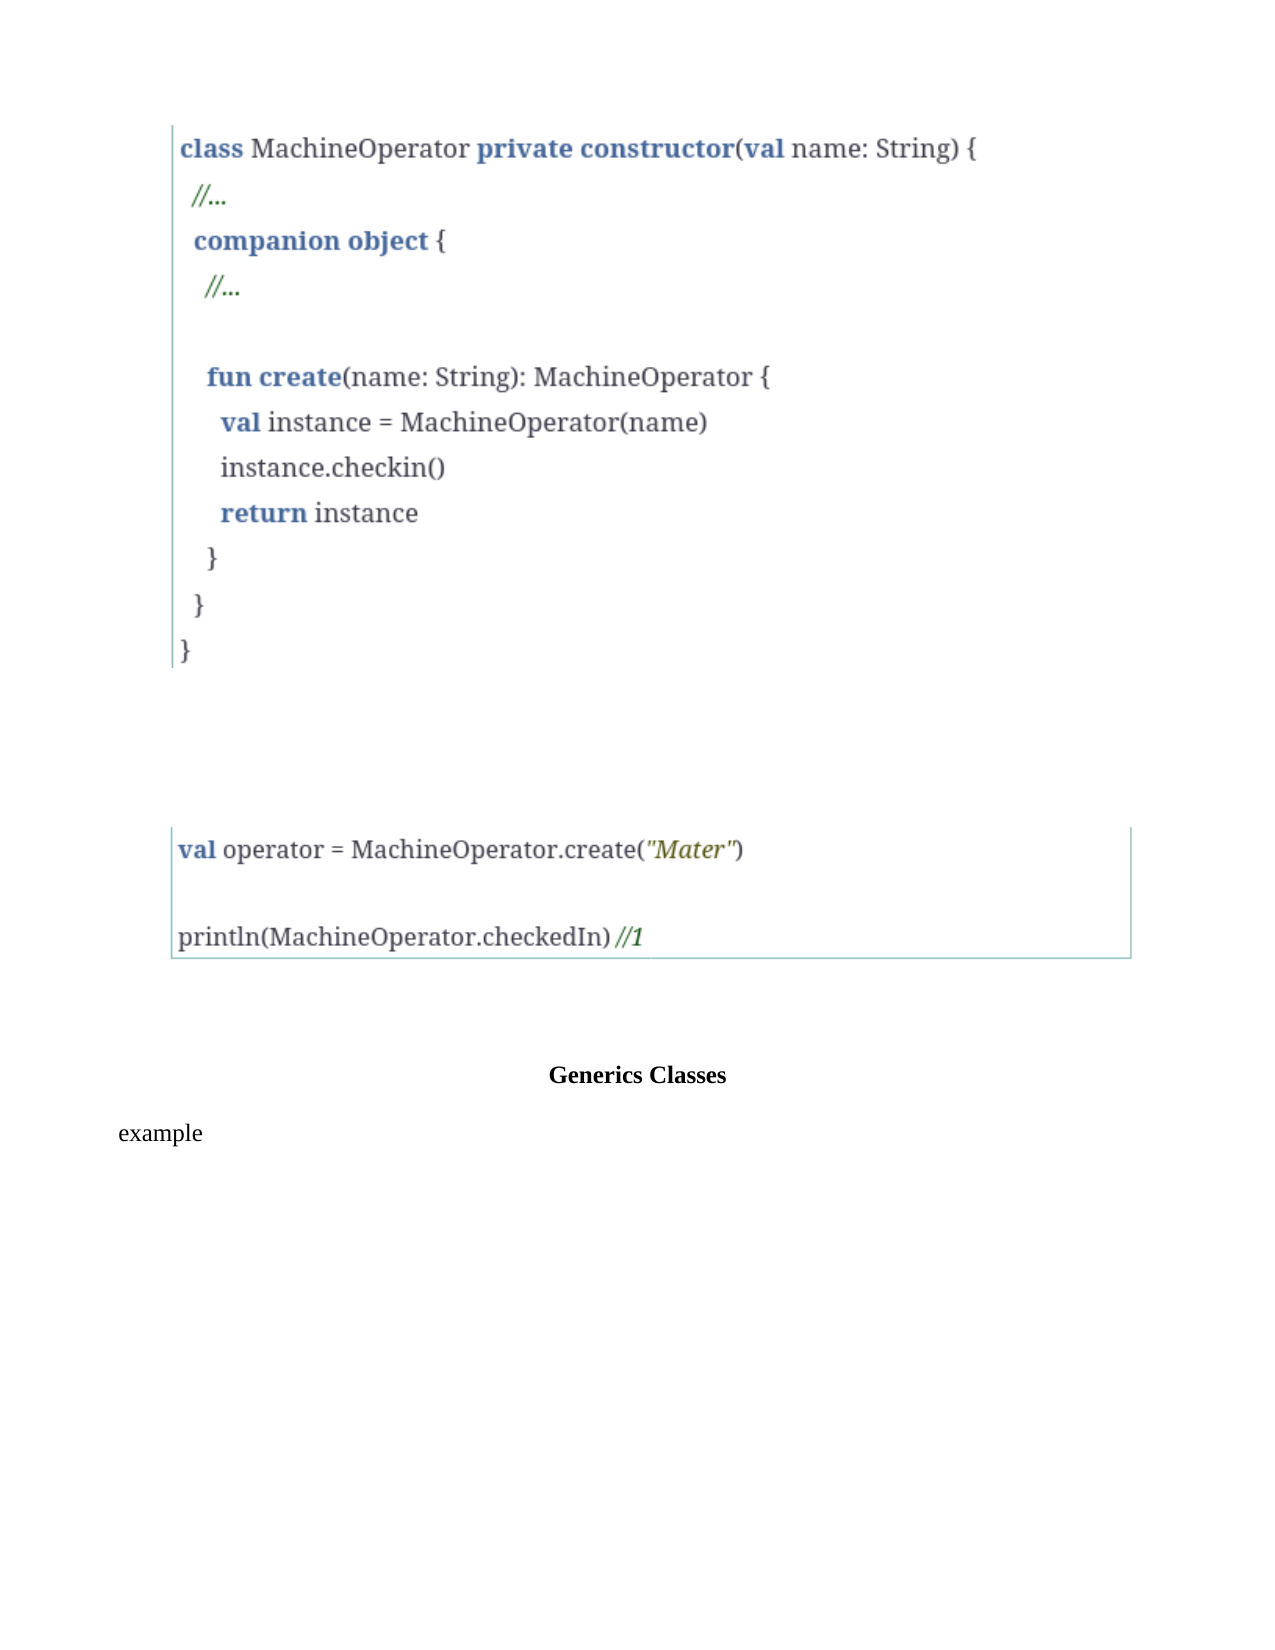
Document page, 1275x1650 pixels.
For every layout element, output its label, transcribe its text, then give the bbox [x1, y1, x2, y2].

text Generics Classes [118, 1060, 1157, 1089]
picture [118, 811, 1157, 974]
picture [150, 125, 1106, 668]
text example [118, 1118, 1157, 1146]
